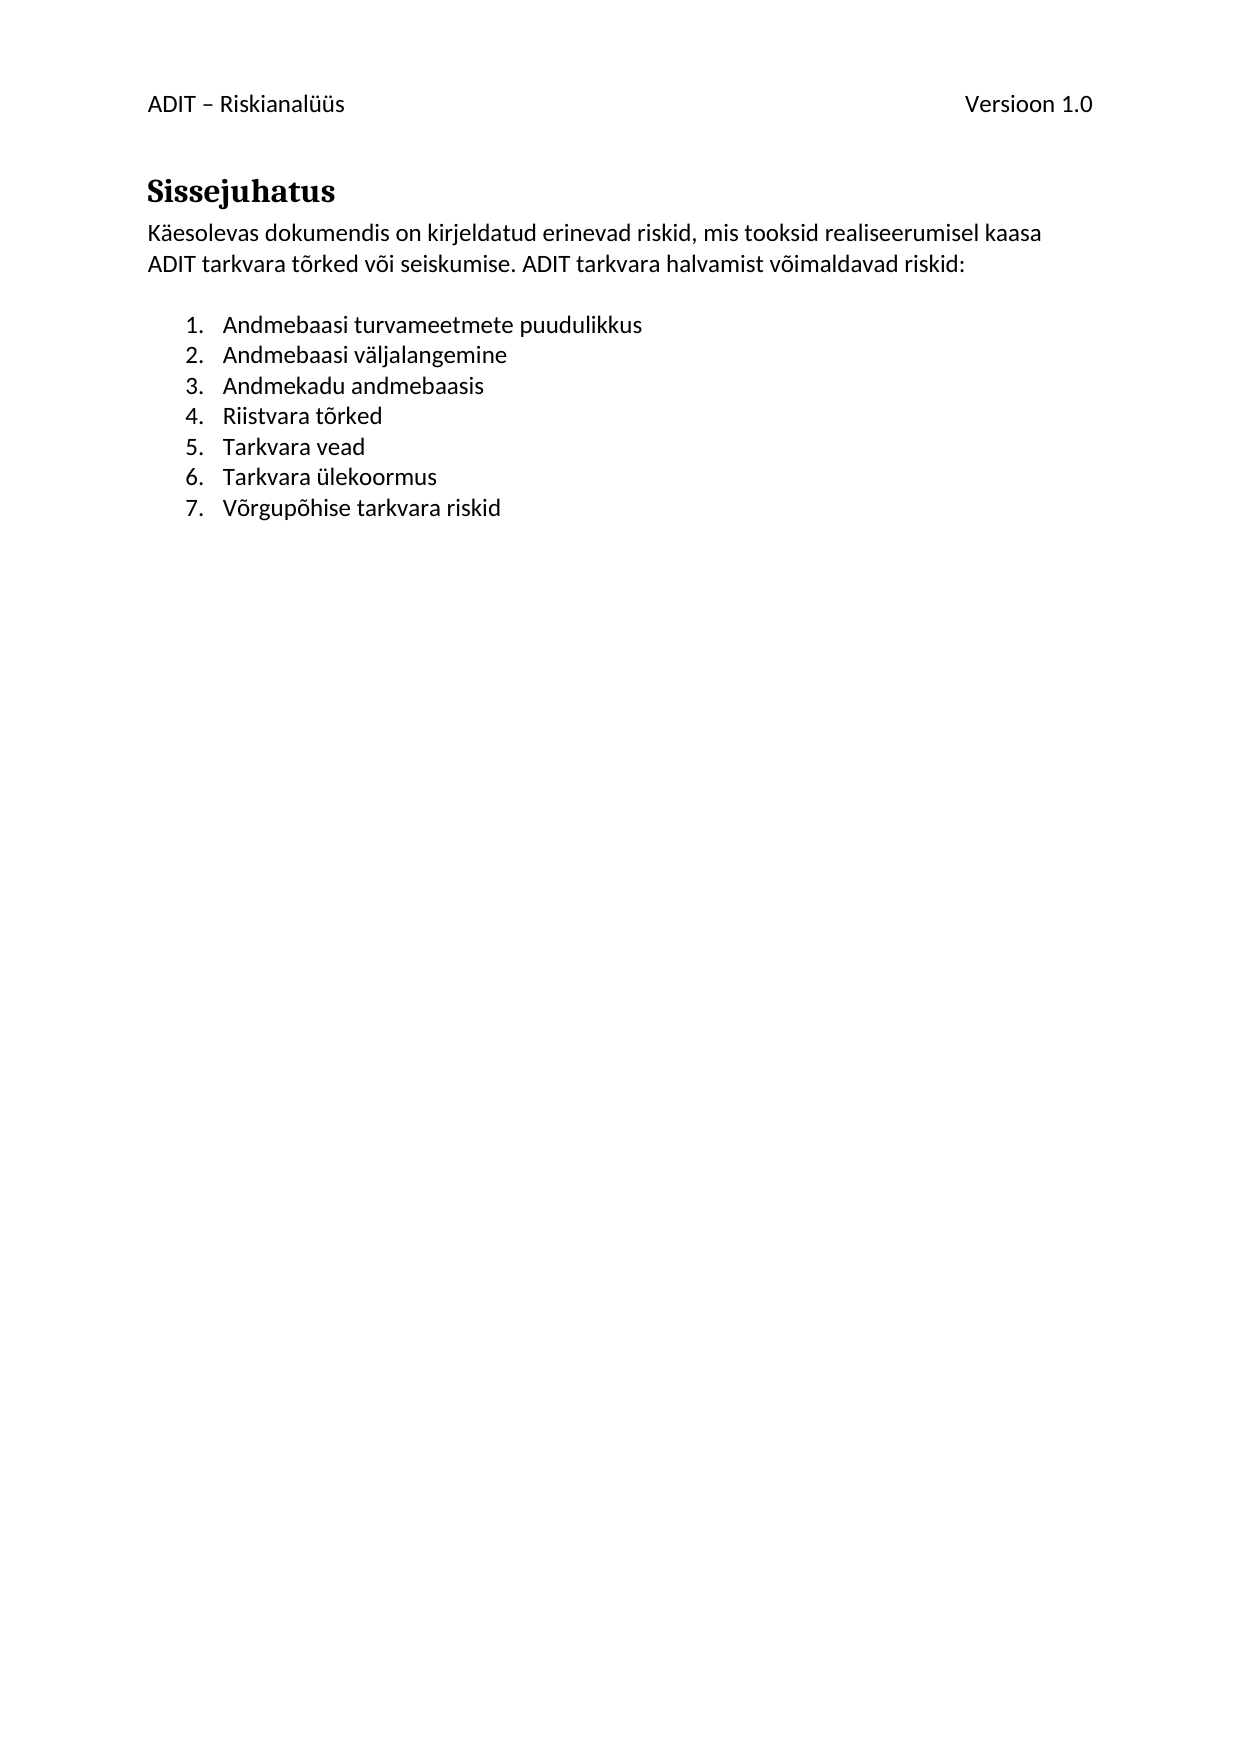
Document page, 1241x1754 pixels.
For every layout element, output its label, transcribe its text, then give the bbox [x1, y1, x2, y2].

subtitle Sissejuhatus [148, 173, 1093, 211]
list Andmebaasi turvameetmete puudulikkus [185, 309, 1093, 339]
list Andmekadu andmebaasis [185, 370, 1093, 400]
text Käesolevas dokumendis on kirjeldatud erinevad riskid, mis tooksid realiseerumisel kaasa ADIT tarkvara tõrked või seiskumise. ADIT tarkvara halvamist võimaldavad riskid: [148, 217, 1093, 278]
list Tarkvara vead [185, 431, 1093, 461]
list Riistvara tõrked [185, 400, 1093, 431]
list Tarkvara ülekoormus [185, 461, 1093, 492]
list Võrgupõhise tarkvara riskid [185, 492, 1093, 522]
list Andmebaasi väljalangemine [185, 339, 1093, 370]
